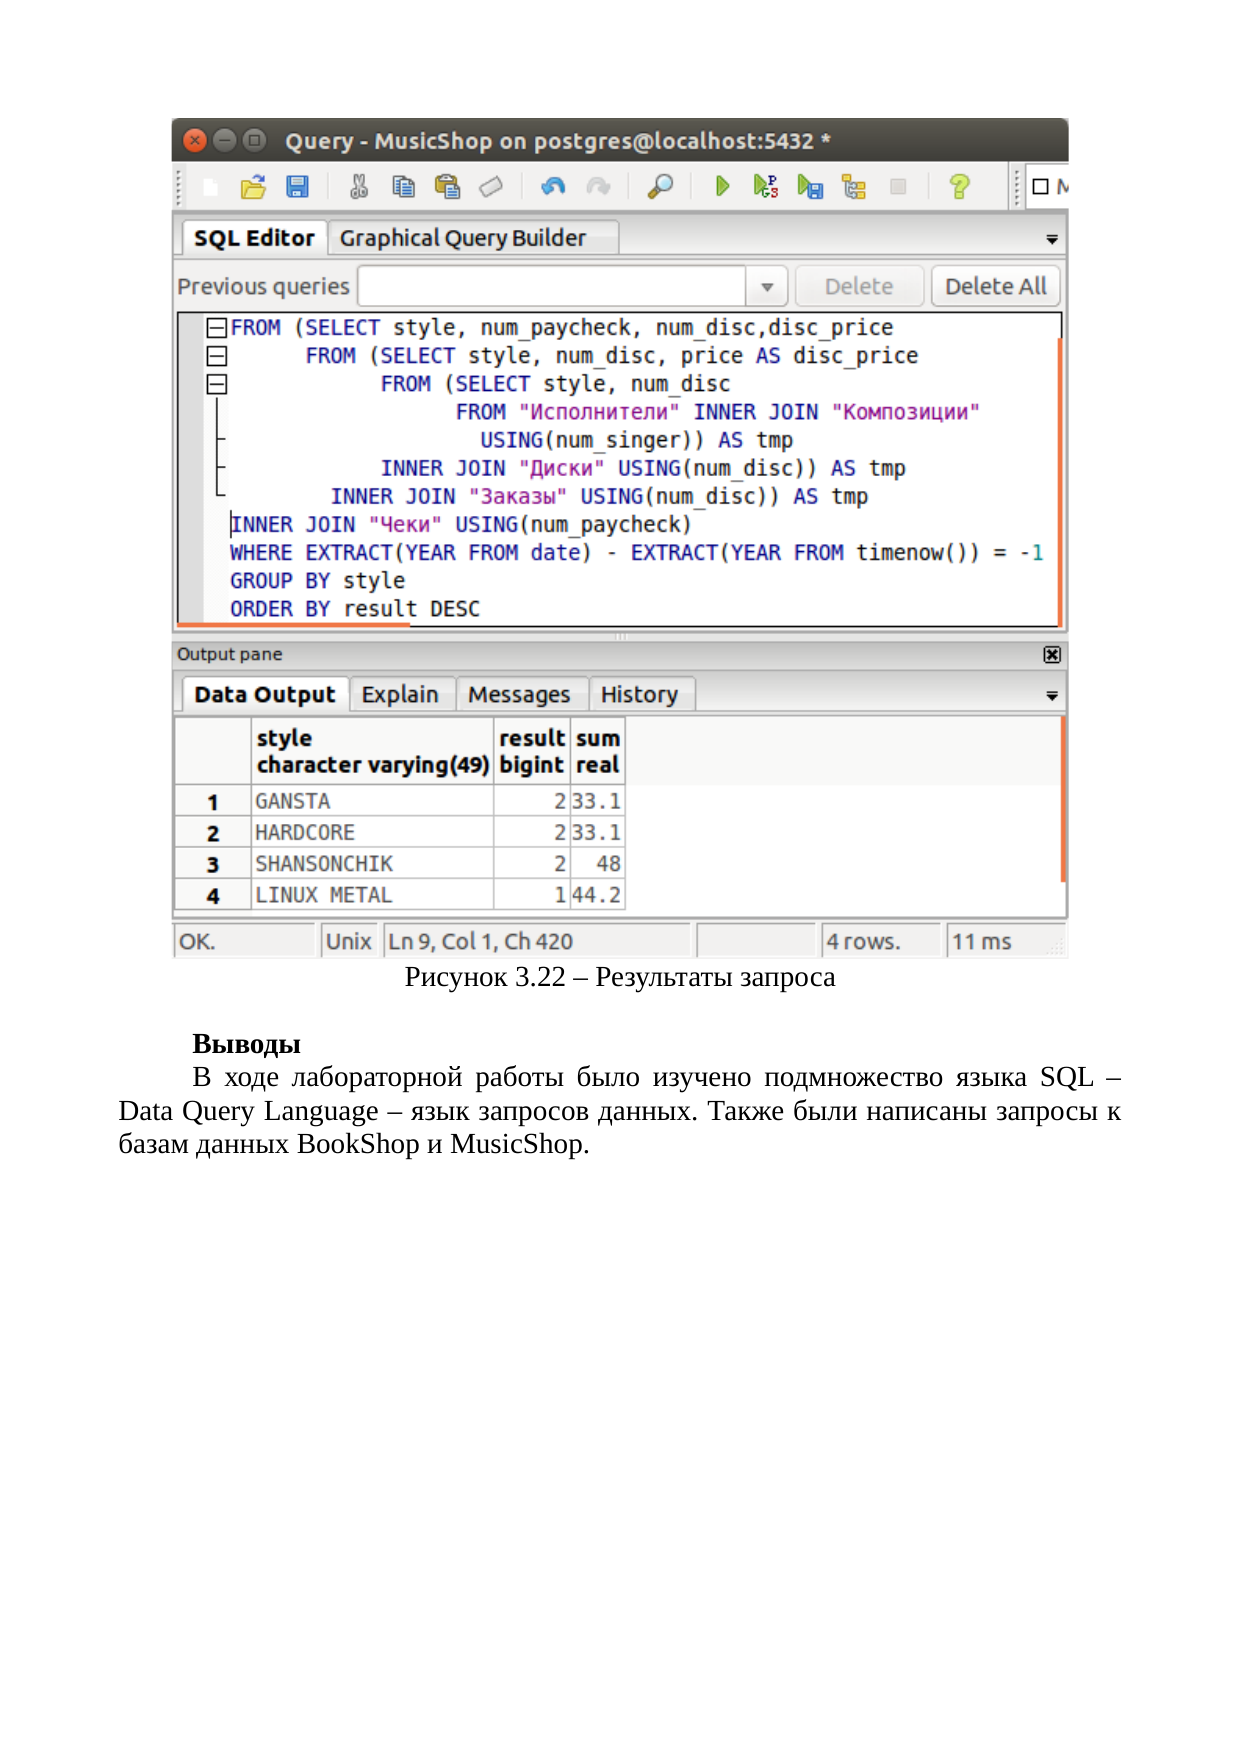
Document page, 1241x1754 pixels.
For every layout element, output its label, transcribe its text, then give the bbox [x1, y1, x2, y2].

text Выводы [118, 1026, 1122, 1059]
text В ходе лабораторной работы было изучено подмножество языка SQL – Data Query Language – язык запросов данных. Также были написаны запросы к базам данных BookShop и MusicShop. [118, 1059, 1122, 1160]
text Рисунок 3.22 – Результаты запроса [118, 118, 1122, 992]
picture [171, 118, 1069, 959]
